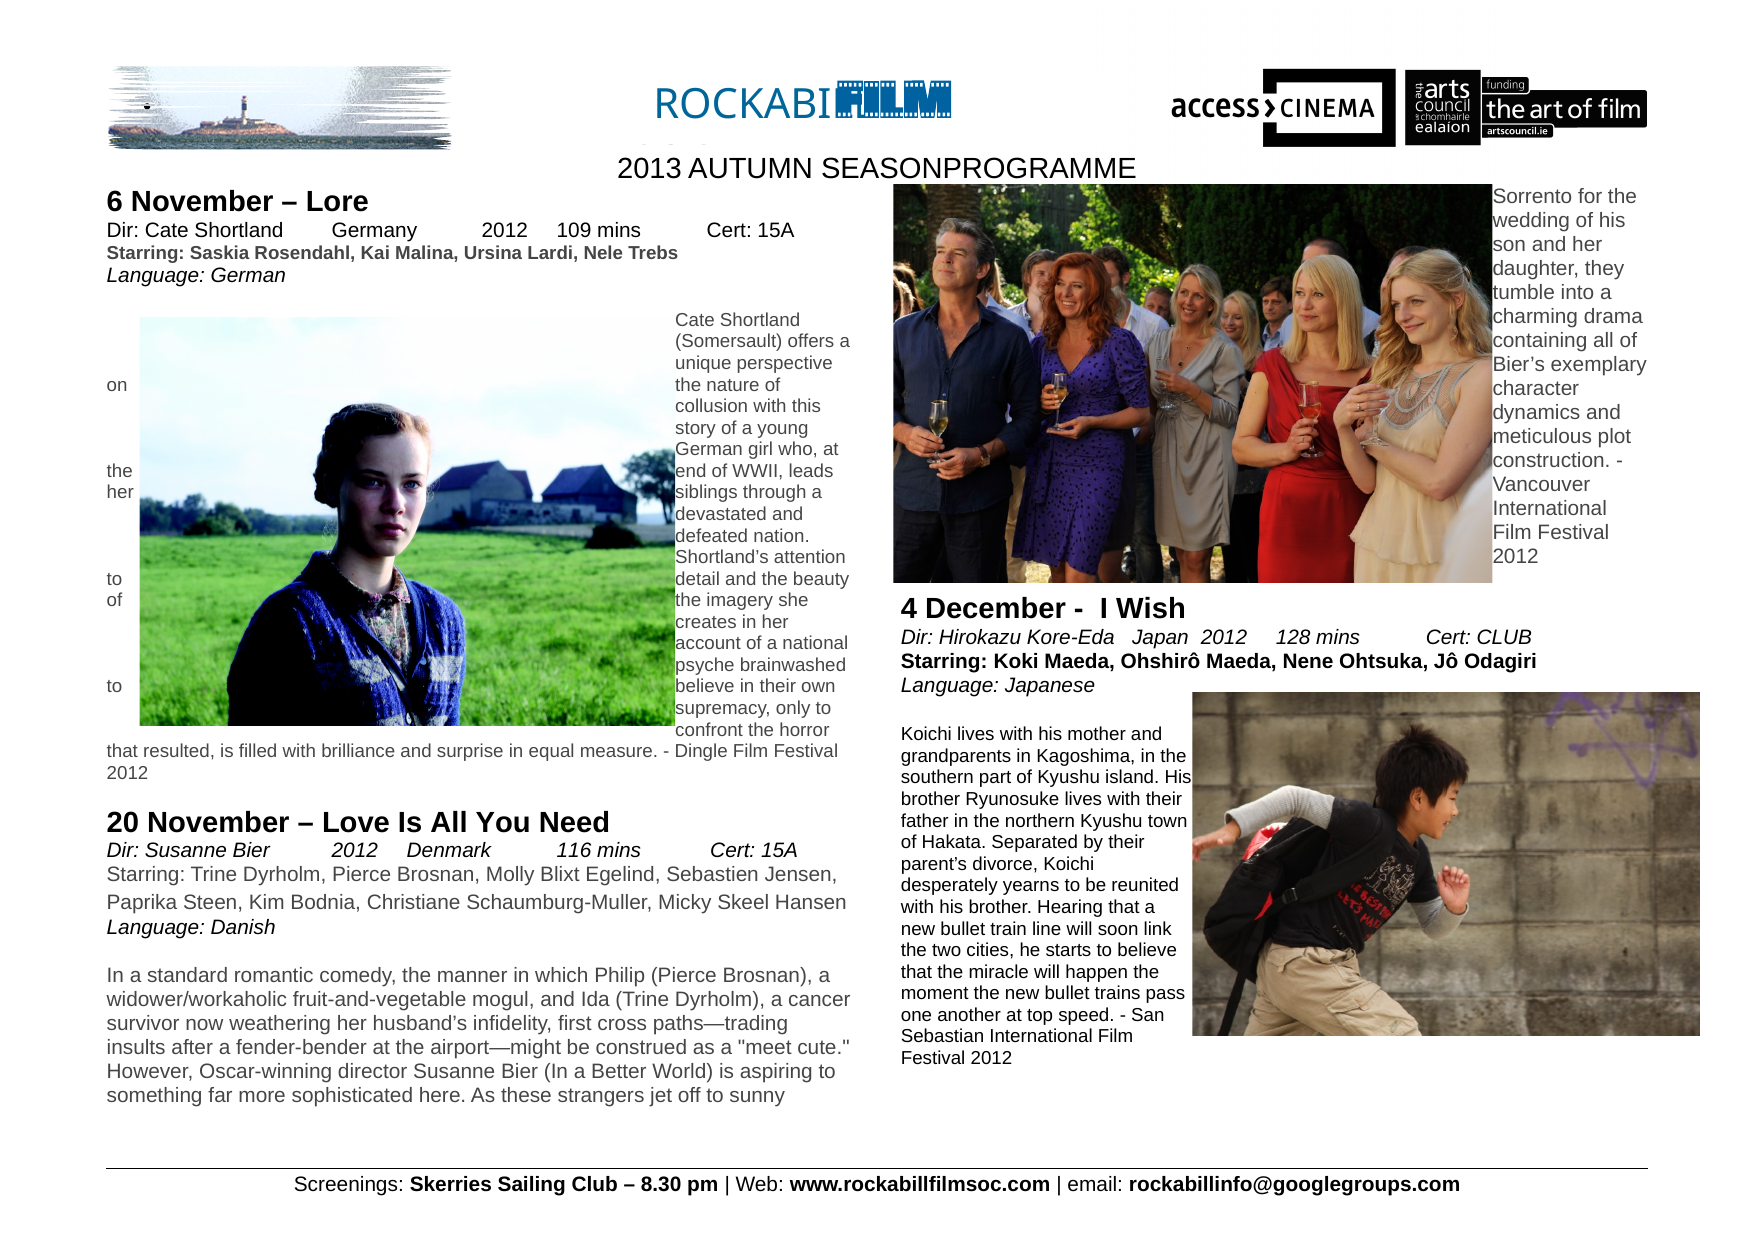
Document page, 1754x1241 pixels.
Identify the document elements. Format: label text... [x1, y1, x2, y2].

picture [1509, 193, 1515, 202]
picture [139, 317, 675, 726]
text Starring: Saskia Rosendahl, Kai Malina, Ursina Lardi, Nele Trebs [106, 242, 853, 263]
text Language: German [106, 263, 853, 287]
text Dir: Cate Shortland Germany 2012 109 mins Cert: 15A [106, 218, 853, 242]
text Starring: Koki Maeda, Ohshirô Maeda, Nene Ohtsuka, Jô Odagiri [901, 649, 1648, 673]
text Koichi lives with his mother and grandparents in Kagoshima, in the southern part of Kyushu island. His brother Ryunosuke lives with their father in the northern Kyushu town of Hakata. Separated by their parent’s divorce, Koichi desperately yearns to be reunited with his brother. Hearing that a new bullet train line will soon link the two cities, he starts to believe that the miracle will happen the moment the new bullet trains pass one another at top speed. - San Sebastian International Film Festival 2012 [901, 723, 1648, 1068]
text In a standard romantic comedy, the manner in which Philip (Pierce Brosnan), a widower/workaholic fruit-and-vegetable mogul, and Ida (Trine Dyrholm), a cancer survivor now weathering her husband’s infidelity, first cross paths—trading insults after a fender-bender at the airport—might be construed as a "meet cute." However, Oscar-winning director Susanne Bier (In a Better World) is aspiring to something far more sophisticated here. As these strangers jet off to sunny [106, 963, 853, 1107]
picture [893, 3, 1654, 583]
text Sorrento for the wedding of his son and her daughter, they tumble into a charming drama containing all of Bier’s exemplary character dynamics and meticulous plot construction. - Vancouver International Film Festival 2012 [1493, 184, 1648, 567]
text 6 November – Lore [106, 184, 853, 218]
text 4 December - I Wish [901, 591, 1648, 625]
text Language: Danish [106, 915, 853, 939]
text Language: Japanese [901, 673, 1648, 697]
text Cate Shortland (Somersault) offers a unique perspective on the nature of collusion with this story of a young German girl who, at the end of WWII, leads her siblings through a devastated and defeated nation. Shortland’s attention to detail and the beauty of the imagery she creates in her account of a national psyche brainwashed to believe in their own supremacy, only to confront the horror that resulted, is filled with brilliance and surprise in equal measure. - Dingle Film Festival 2012 [106, 309, 853, 783]
text 20 November – Love Is All You Need [106, 805, 853, 838]
text Dir: Hirokazu Kore-Eda Japan 2012 128 mins Cert: CLUB [901, 625, 1648, 649]
text Dir: Susanne Bier 2012 Denmark 116 mins Cert: 15A [106, 838, 853, 862]
picture [108, 66, 452, 150]
picture [1192, 692, 1700, 1036]
text Starring: Trine Dyrholm, Pierce Brosnan, Molly Blixt Egelind, Sebastien Jensen, Paprika Steen, Kim Bodnia, Christiane Schaumburg-Muller, Micky Skeel Hansen [106, 862, 853, 915]
